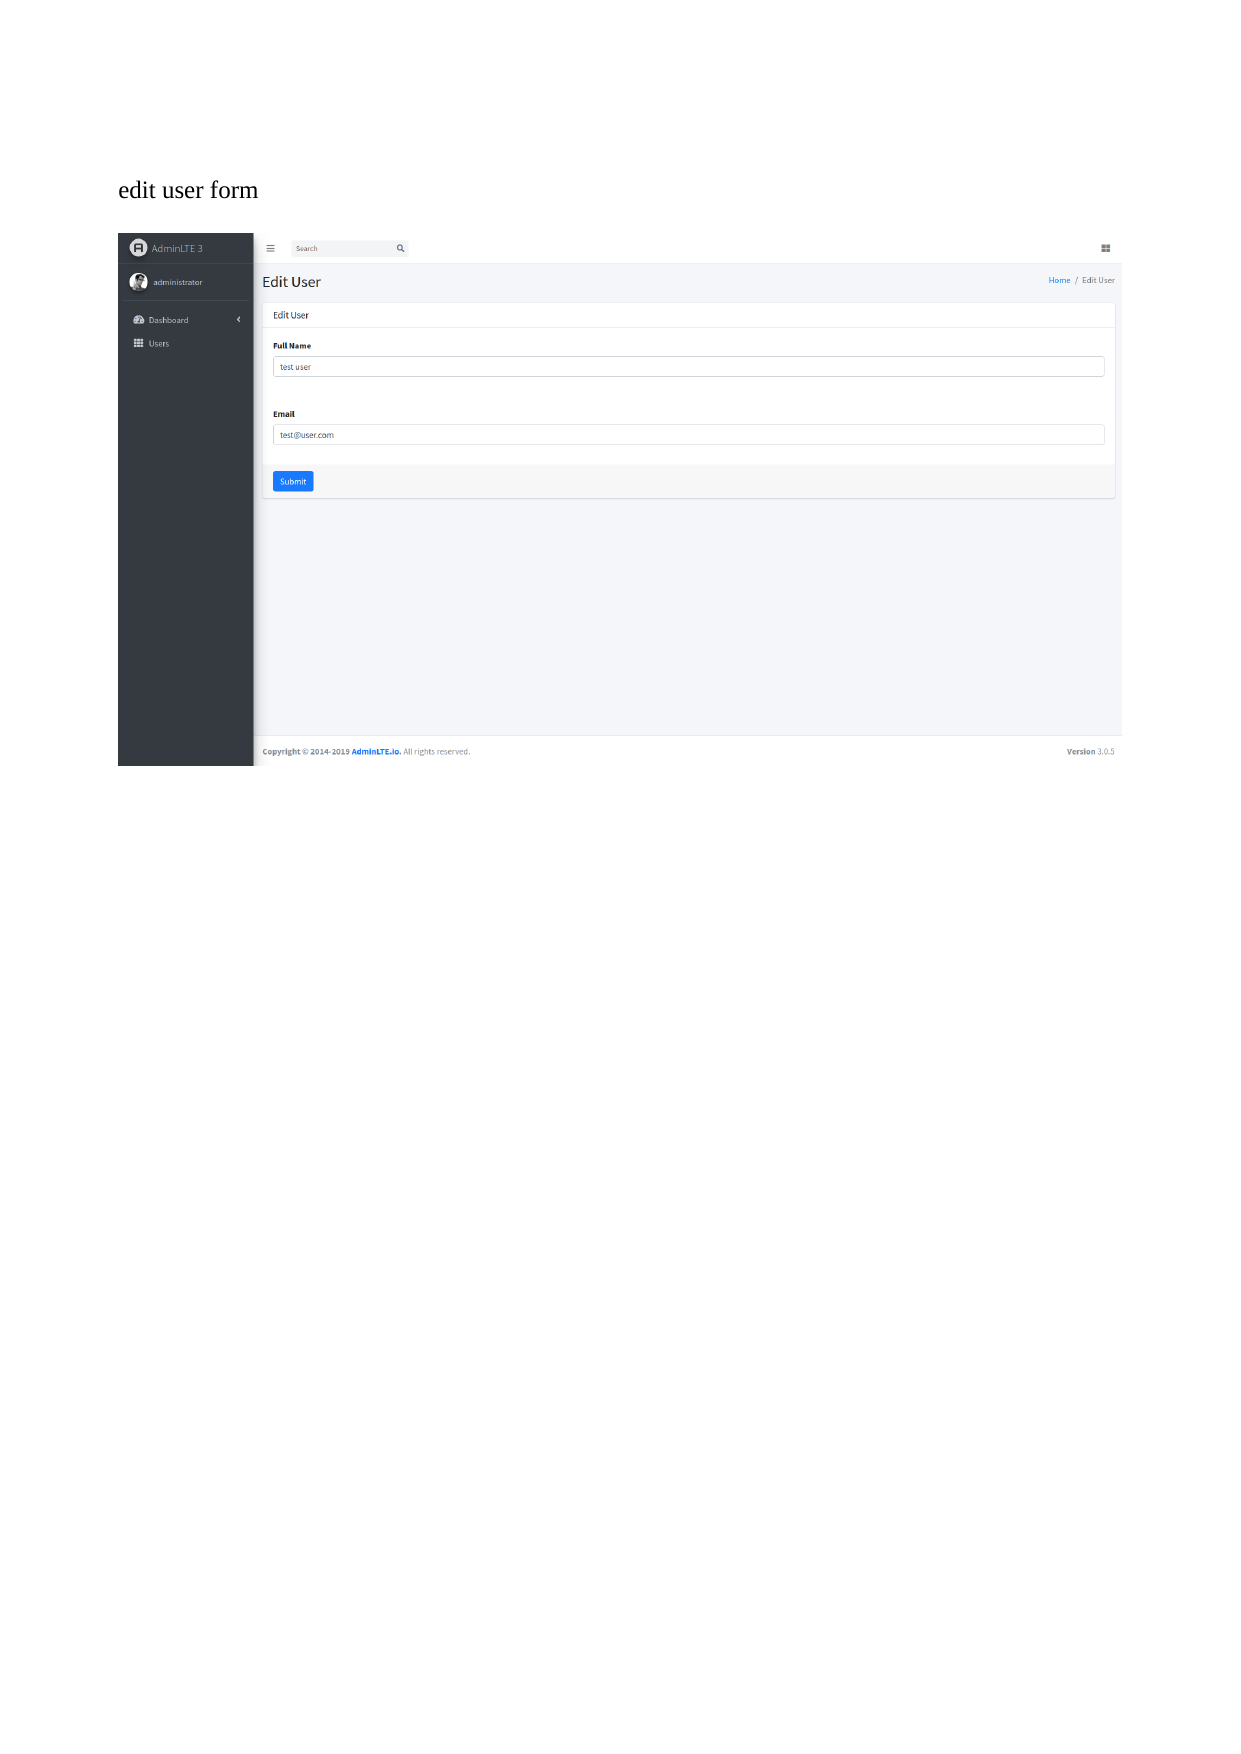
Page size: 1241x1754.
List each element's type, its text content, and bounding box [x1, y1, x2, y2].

text edit user form [118, 176, 1122, 204]
picture [118, 233, 1123, 766]
